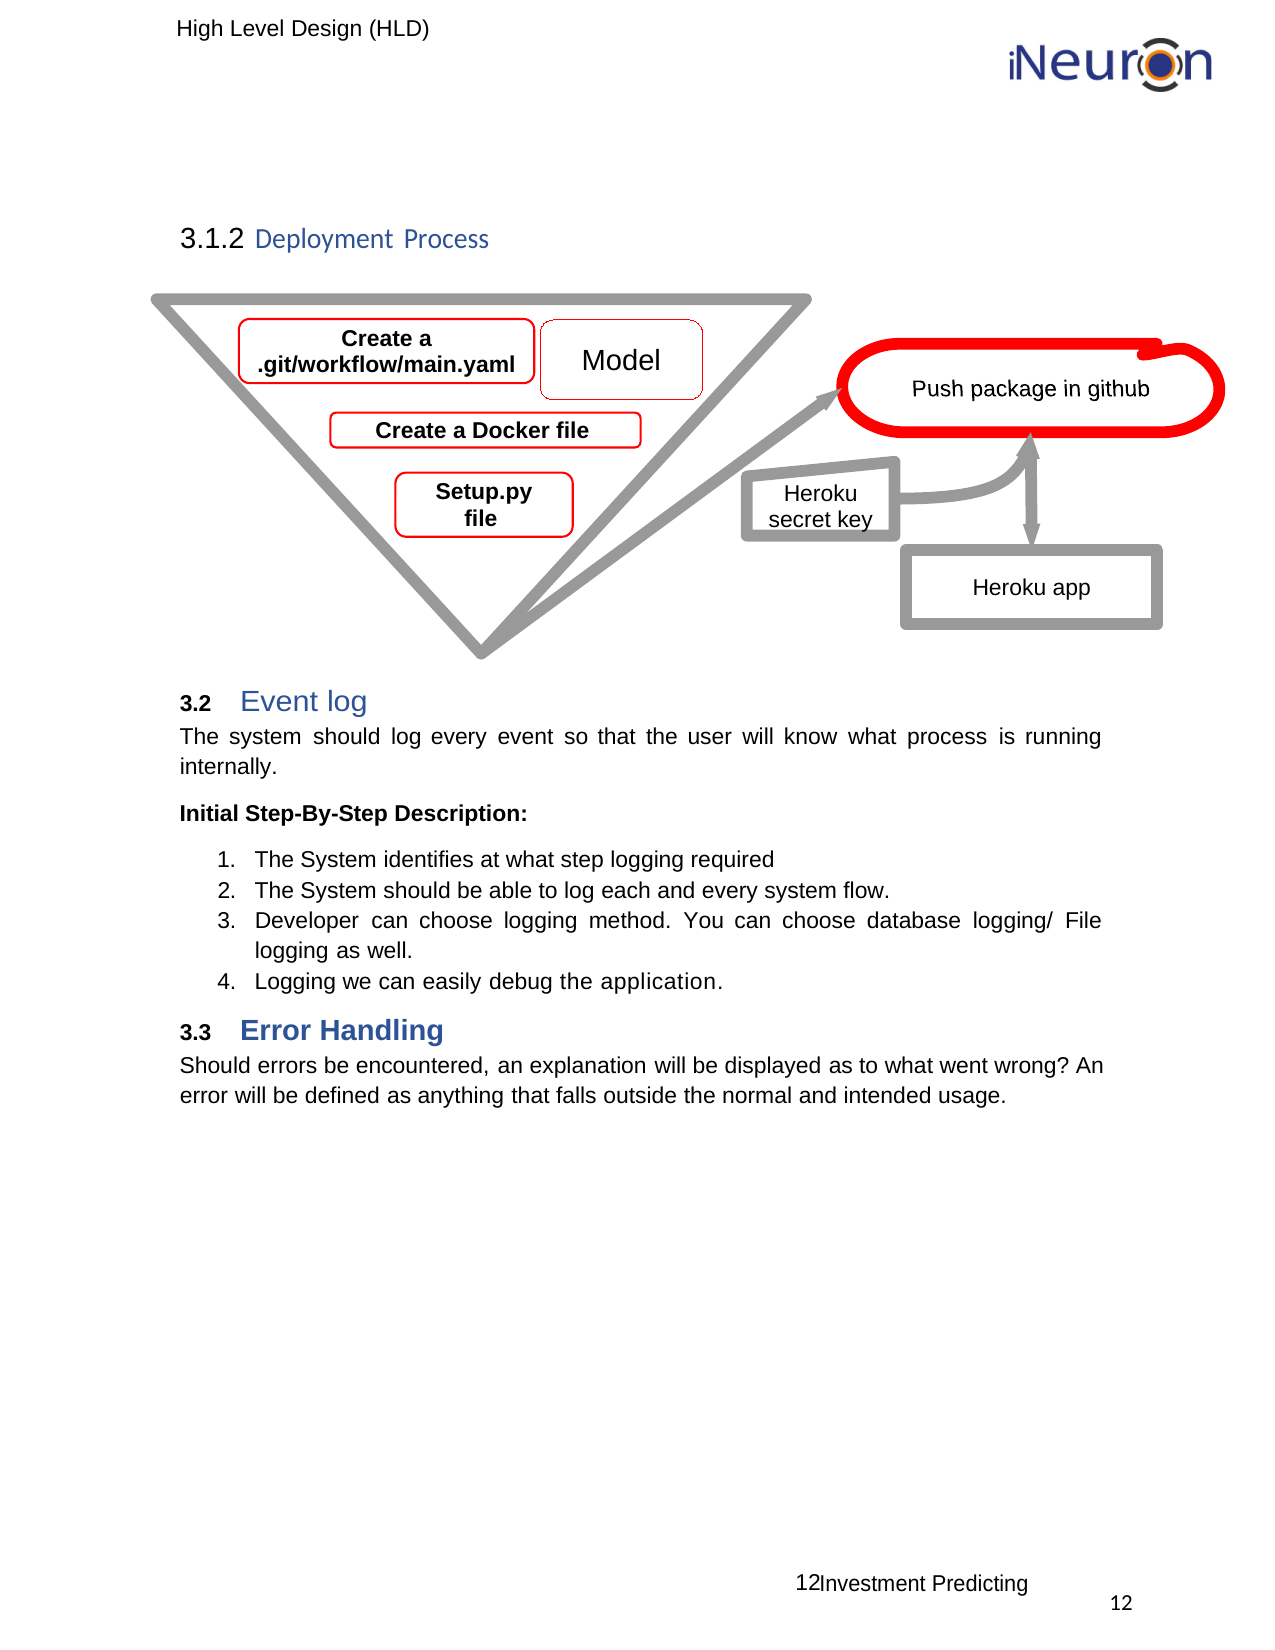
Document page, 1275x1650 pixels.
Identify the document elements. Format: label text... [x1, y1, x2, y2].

list Error Handling [179, 1013, 1152, 1047]
picture [1009, 38, 1212, 92]
list Developer can choose logging method. You can choose database logging/ File logging as well. [217, 907, 1106, 963]
list The System should be able to log each and every system flow. [217, 877, 1152, 903]
list The System identifies at what step logging required [217, 846, 1152, 873]
text The system should log every event so that the user will know what process is running internally. [179, 723, 1107, 779]
subtitle Initial Step-By-Step Description: [179, 800, 1152, 826]
list Event log [179, 684, 1152, 717]
text Should errors be encountered, an explanation will be displayed as to what went wrong? An error will be defined as anything that falls outside the normal and intended usage. [179, 1052, 1107, 1109]
subtitle Deployment Process [180, 220, 1152, 256]
list Logging we can easily debug the application. [217, 968, 1105, 994]
